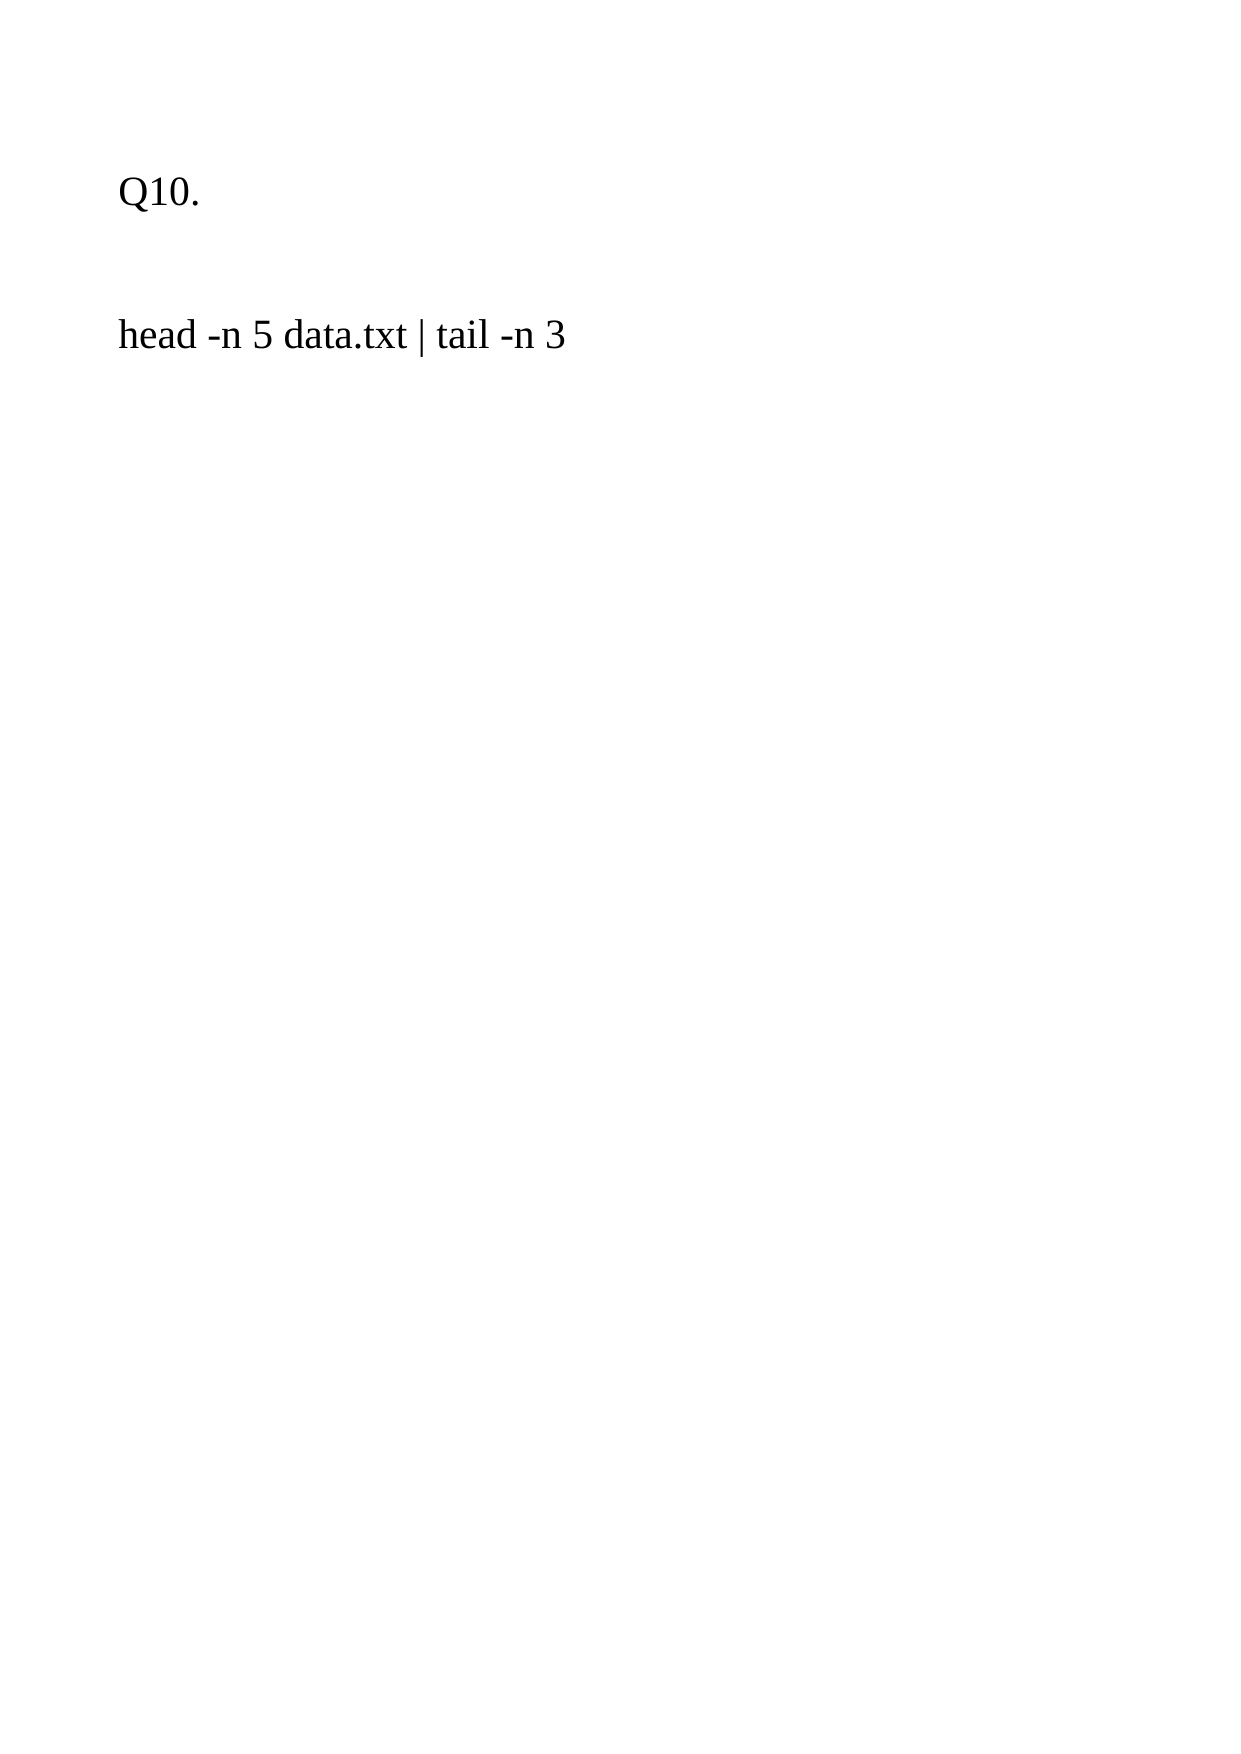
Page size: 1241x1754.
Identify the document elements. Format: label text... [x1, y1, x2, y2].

text head -n 5 data.txt | tail -n 3 [118, 310, 1122, 358]
text Q10. [118, 166, 1122, 214]
